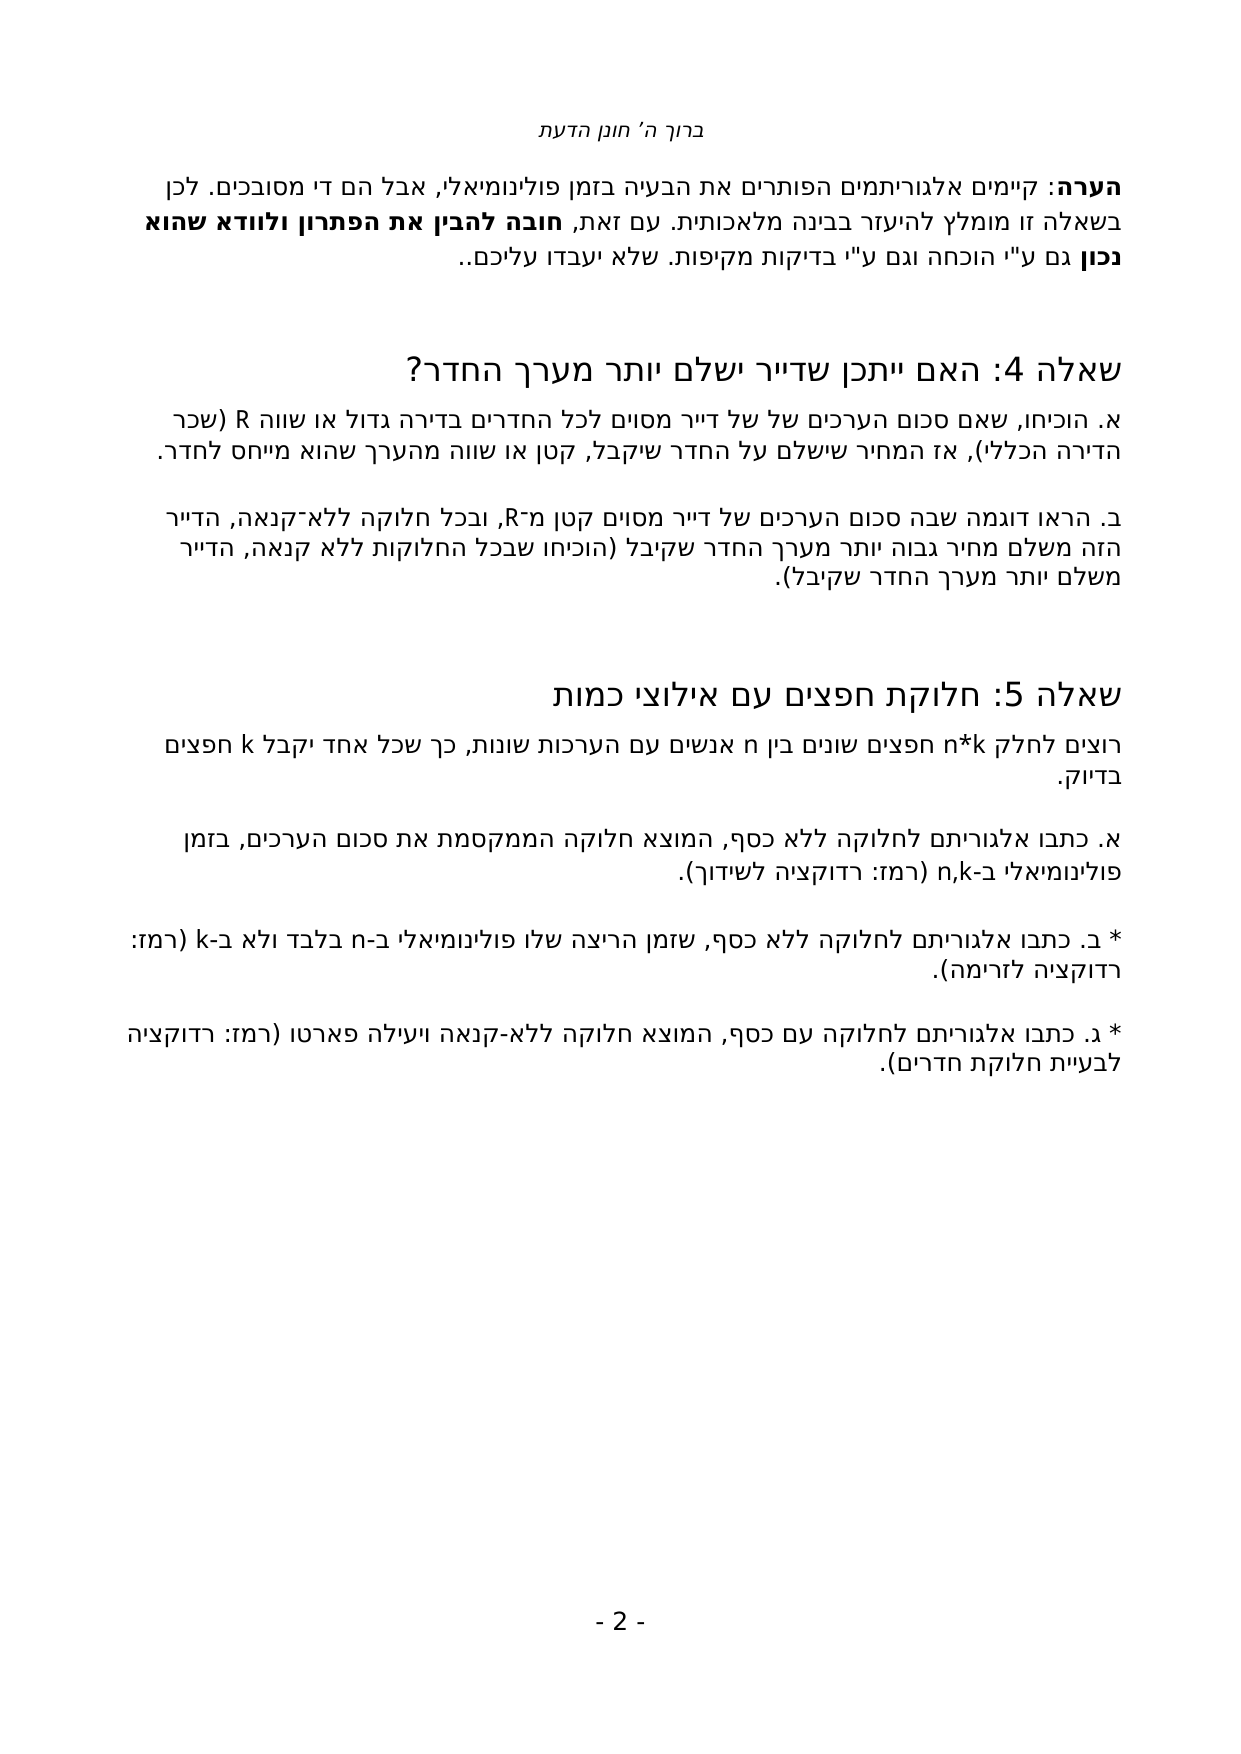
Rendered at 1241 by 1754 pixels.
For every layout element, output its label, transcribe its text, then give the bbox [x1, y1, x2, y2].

text א. כתבו אלגוריתם לחלוקה ללא כסף, המוצא חלוקה הממקסמת את סכום הערכים, בזמן פולינומיאלי ב-n,k (רמז: רדוקציה לשידוך). [118, 824, 1122, 887]
subtitle שאלה 4: האם ייתכן שדייר ישלם יותר מערך החדר? [118, 351, 1122, 389]
text א. הוכיחו, שאם סכום הערכים של של דייר מסוים לכל החדרים בדירה גדול או שווה R (שכר הדירה הכללי), אז המחיר שישלם על החדר שיקבל, קטן או שווה מהערך שהוא מייחס לחדר. [118, 402, 1122, 465]
text * ב. כתבו אלגוריתם לחלוקה ללא כסף, שזמן הריצה שלו פולינומיאלי ב-n בלבד ולא ב-k (רמז: רדוקציה לזרימה). [118, 922, 1122, 985]
text ב. הראו דוגמה שבה סכום הערכים של דייר מסוים קטן מ־R, ובכל חלוקה ללא־קנאה, הדייר הזה משלם מחיר גבוה יותר מערך החדר שקיבל (הוכיחו שבכל החלוקות ללא קנאה, הדייר משלם יותר מערך החדר שקיבל). [118, 499, 1122, 592]
subtitle שאלה 5: חלוקת חפצים עם אילוצי כמות [118, 676, 1122, 714]
text הערה: קיימים אלגוריתמים הפותרים את הבעיה בזמן פולינומיאלי, אבל הם די מסובכים. לכן בשאלה זו מומלץ להיעזר בבינה מלאכותית. עם זאת, חובה להבין את הפתרון ולוודא שהוא נכון גם ע"י הוכחה וגם ע"י בדיקות מקיפות. שלא יעבדו עליכם.. [118, 172, 1122, 271]
text * ג. כתבו אלגוריתם לחלוקה עם כסף, המוצא חלוקה ללא-קנאה ויעילה פארטו (רמז: רדוקציה לבעיית חלוקת חדרים). [118, 1019, 1122, 1077]
text רוצים לחלק n*k חפצים שונים בין n אנשים עם הערכות שונות, כך שכל אחד יקבל k חפצים בדיוק. [118, 727, 1122, 790]
